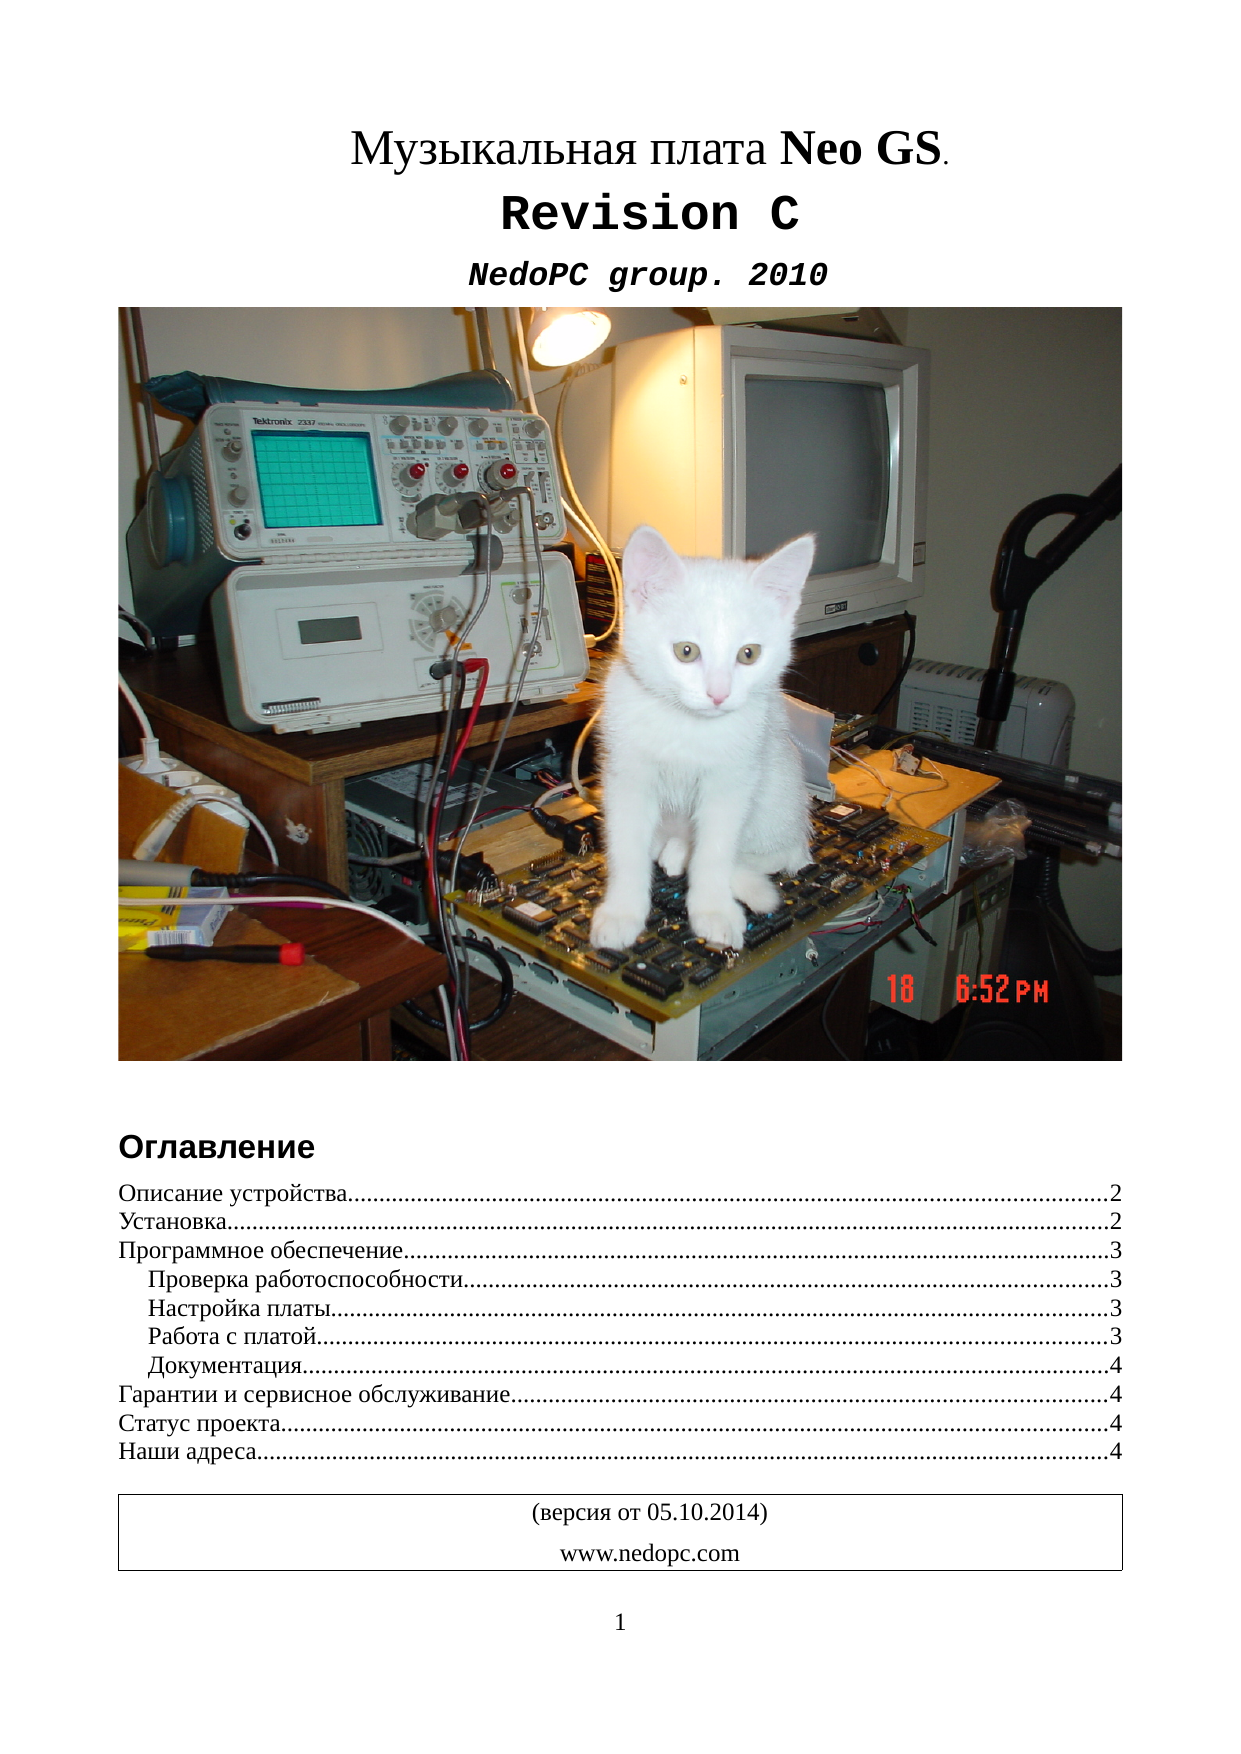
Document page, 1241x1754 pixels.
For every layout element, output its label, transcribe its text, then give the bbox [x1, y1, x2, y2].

text Документация 4 [148, 1350, 1122, 1379]
text Работа с платой 3 [148, 1321, 1122, 1350]
text Гарантии и сервисное обслуживание 4 [118, 1379, 1122, 1408]
text Наши адреса 4 [118, 1436, 1122, 1465]
text Revision C [118, 188, 1122, 245]
text Настройка платы 3 [148, 1293, 1122, 1321]
text Статус проекта 4 [118, 1408, 1122, 1436]
subtitle Оглавление [118, 1127, 1122, 1165]
picture [118, 307, 1123, 1061]
text www.nedopc.com [119, 1535, 1122, 1570]
text (версия от 05.10.2014) [119, 1495, 1122, 1526]
text Установка 2 [118, 1206, 1122, 1235]
text Проверка работоспособности 3 [148, 1264, 1122, 1293]
text Программное обеспечение 3 [118, 1235, 1122, 1264]
text Музыкальная плата Neo GS. [118, 118, 1122, 176]
text Описание устройства. 2 [118, 1178, 1122, 1206]
text NedoPC group. 2010 [118, 257, 1122, 295]
